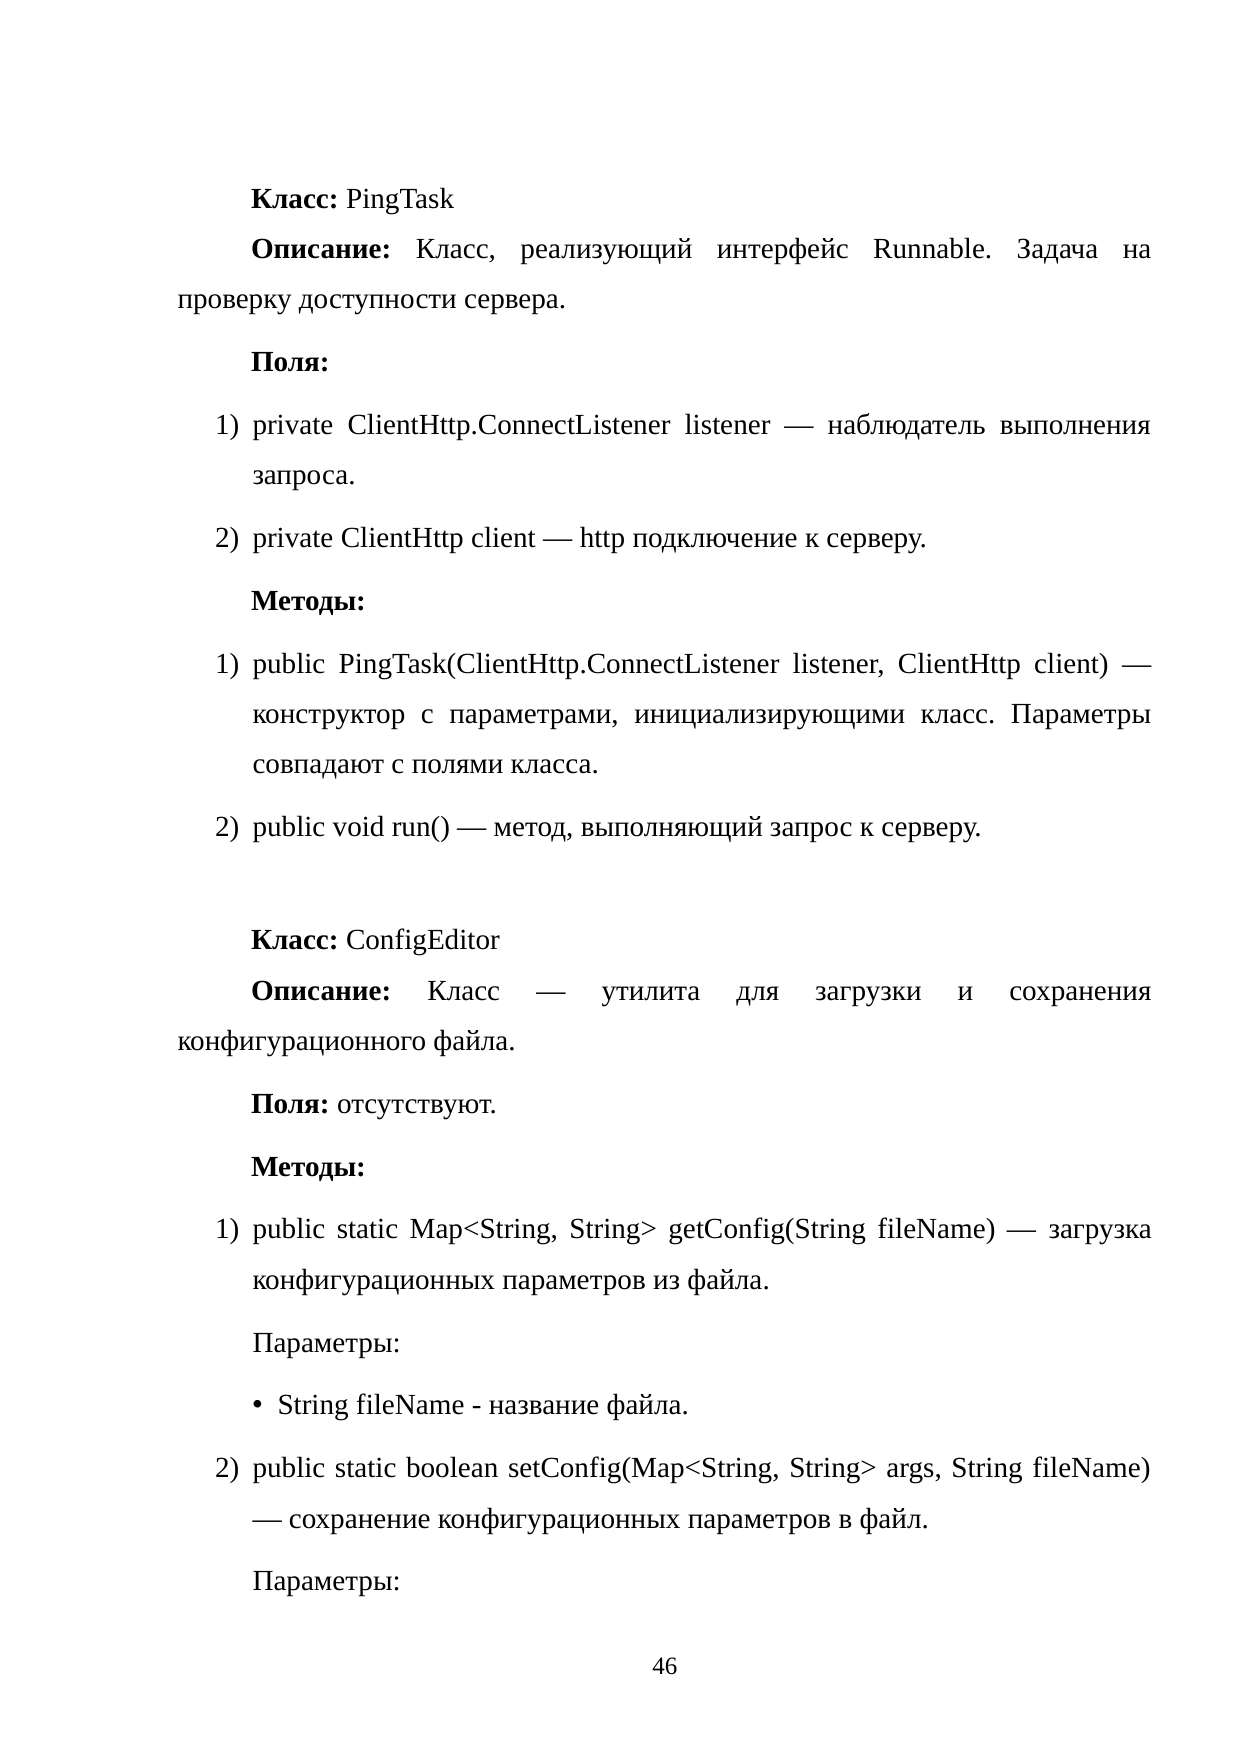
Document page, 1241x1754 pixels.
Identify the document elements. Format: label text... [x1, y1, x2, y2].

list Параметры: [215, 1563, 1152, 1597]
list public void run() — метод, выполняющий запрос к серверу. [215, 809, 1152, 843]
text Поля: [177, 344, 1152, 378]
text Описание: Класс, реализующий интерфейс Runnable. Задача на проверку доступности сервера. [177, 231, 1152, 315]
list public PingTask(ClientHttp.ConnectListener listener, ClientHttp client) — конструктор с параметрами, инициализирующими класс. Параметры совпадают с полями класса. [215, 646, 1152, 780]
list public static boolean setConfig(Map<String, String> args, String fileName) — сохранение конфигурационных параметров в файл. [215, 1450, 1152, 1534]
list public static Map<String, String> getConfig(String fileName) — загрузка конфигурационных параметров из файла. [215, 1212, 1152, 1295]
text Методы: [177, 583, 1152, 617]
list String fileName - название файла. [252, 1387, 1152, 1421]
text Методы: [177, 1149, 1152, 1182]
list private ClientHttp client — http подключение к серверу. [215, 520, 1152, 554]
text Класс: ConfigEditor [177, 922, 1152, 956]
text Класс: PingTask [177, 181, 1152, 214]
list private ClientHttp.ConnectListener listener — наблюдатель выполнения запроса. [215, 407, 1152, 491]
list Параметры: [215, 1325, 1152, 1358]
text Описание: Класс — утилита для загрузки и сохранения конфигурационного файла. [177, 973, 1152, 1057]
text Поля: отсутствуют. [177, 1086, 1152, 1119]
